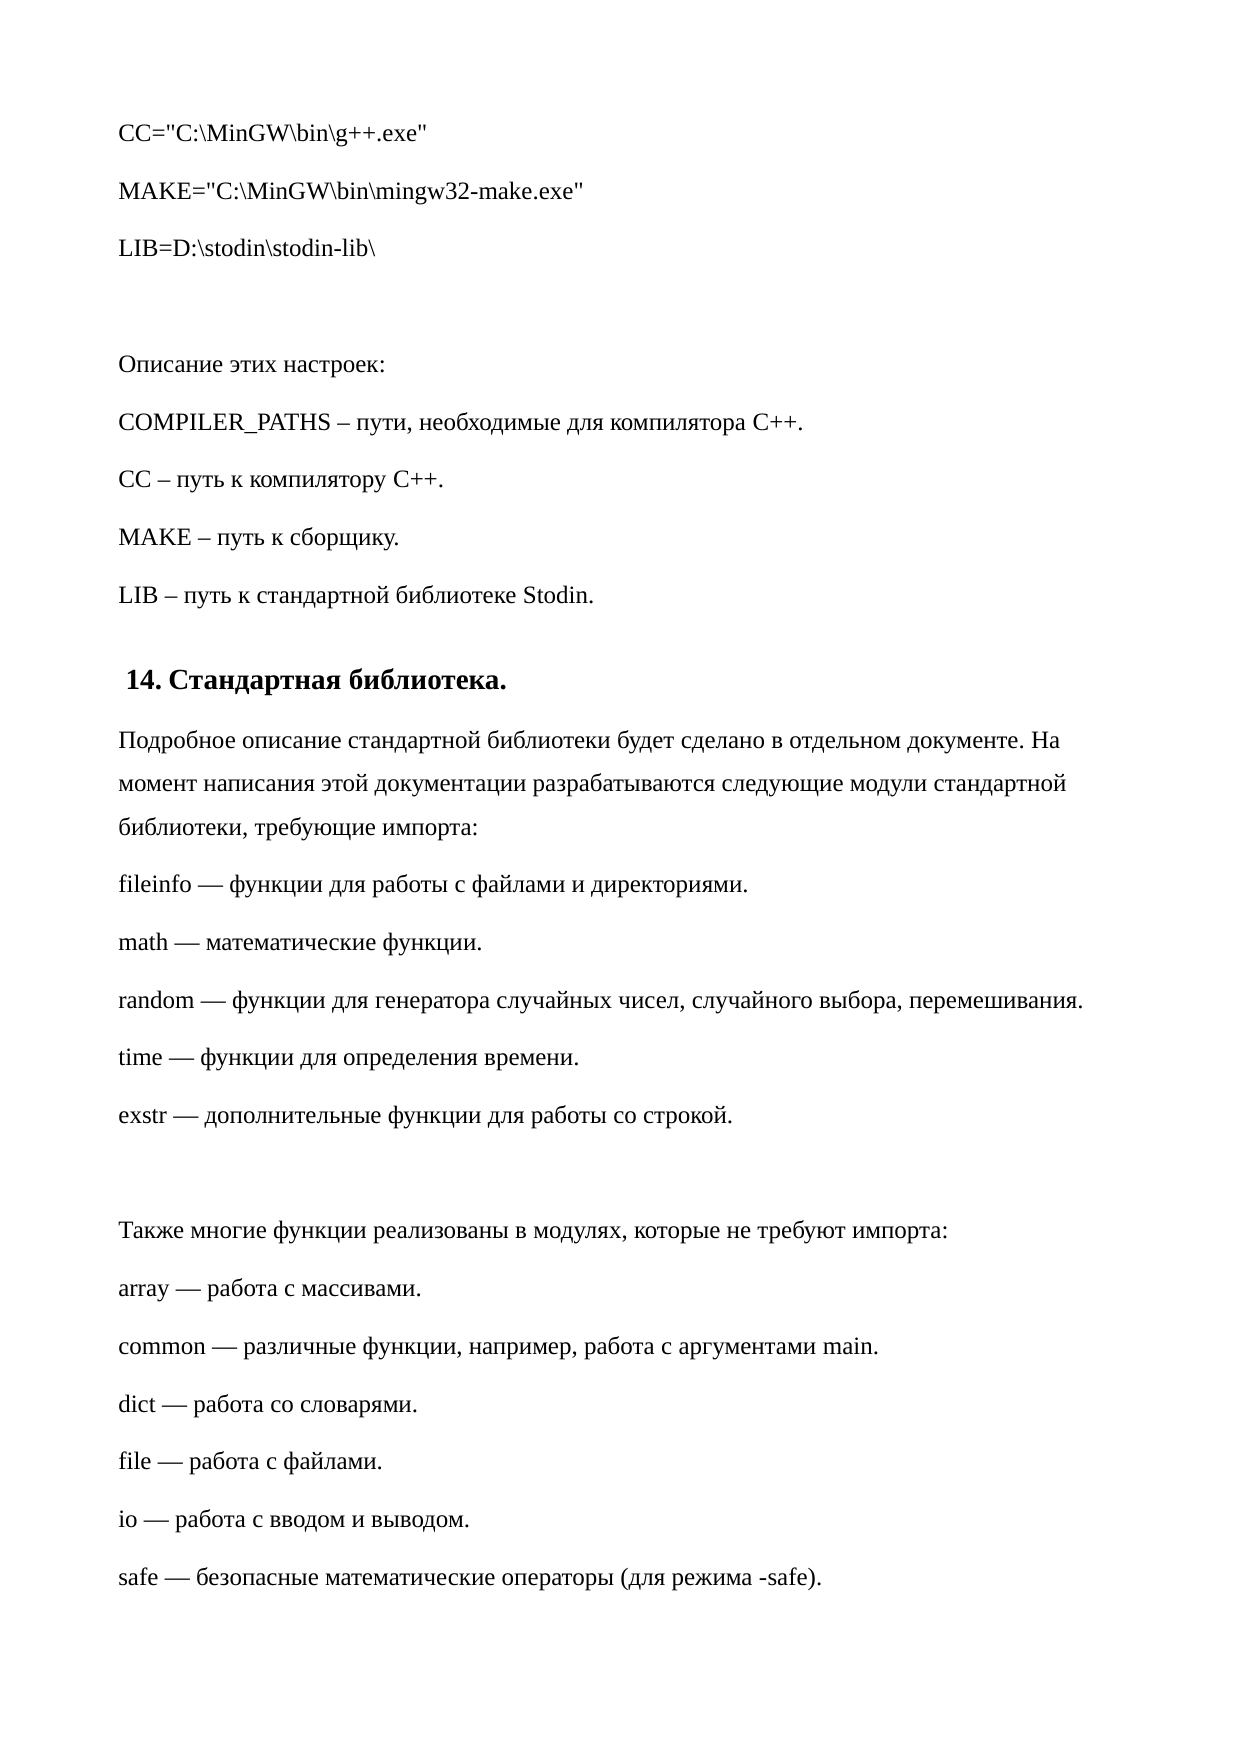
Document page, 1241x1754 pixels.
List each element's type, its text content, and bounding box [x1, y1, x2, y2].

text CC – путь к компилятору C++. [118, 464, 1122, 493]
text io — работа с вводом и выводом. [118, 1504, 1122, 1533]
text exstr — дополнительные функции для работы со строкой. [118, 1100, 1122, 1129]
subtitle Стандартная библиотека. [118, 662, 1122, 696]
text random — функции для генератора случайных чисел, случайного выбора, перемешивания. [118, 985, 1122, 1013]
text Подробное описание стандартной библиотеки будет сделано в отдельном документе. На момент написания этой документации разрабатываются следующие модули стандартной библиотеки, требующие импорта: [118, 725, 1122, 840]
text MAKE – путь к сборщику. [118, 522, 1122, 551]
text math — математические функции. [118, 927, 1122, 956]
text Также многие функции реализованы в модулях, которые не требуют импорта: [118, 1216, 1122, 1244]
text MAKE="C:\MinGW\bin\mingw32-make.exe" [118, 176, 1122, 204]
text COMPILER_PATHS – пути, необходимые для компилятора C++. [118, 407, 1122, 435]
text CC="C:\MinGW\bin\g++.exe" [118, 118, 1122, 147]
text fileinfo — функции для работы с файлами и директориями. [118, 869, 1122, 898]
text Описание этих настроек: [118, 349, 1122, 378]
text dict — работа со словарями. [118, 1389, 1122, 1417]
text safe — безопасные математические операторы (для режима -safe). [118, 1562, 1122, 1591]
text array — работа с массивами. [118, 1273, 1122, 1302]
text LIB – путь к стандартной библиотеке Stodin. [118, 580, 1122, 608]
text LIB=D:\stodin\stodin-lib\ [118, 233, 1122, 262]
text file — работа с файлами. [118, 1446, 1122, 1475]
text time — функции для определения времени. [118, 1042, 1122, 1071]
text common — различные функции, например, работа с аргументами main. [118, 1331, 1122, 1360]
